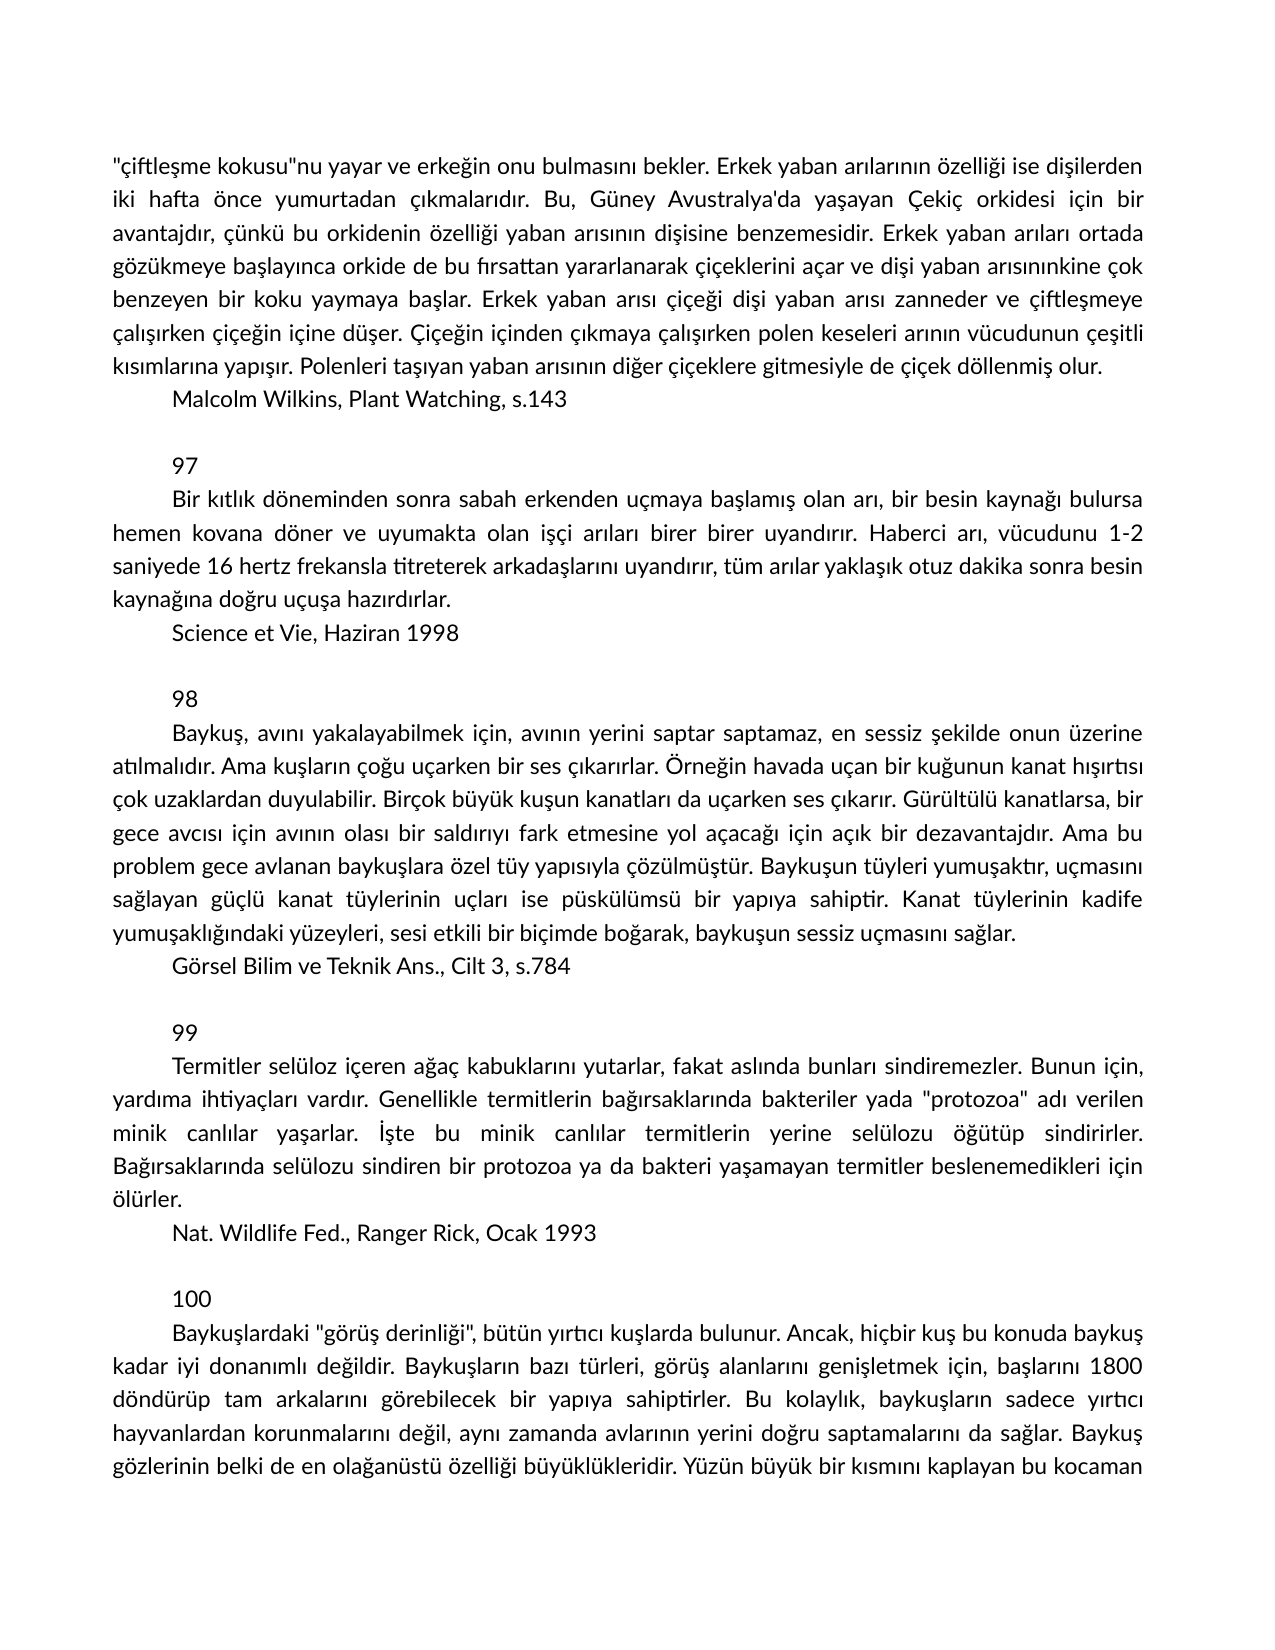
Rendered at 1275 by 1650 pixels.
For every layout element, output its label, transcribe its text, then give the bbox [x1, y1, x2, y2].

text Science et Vie, Haziran 1998 [112, 614, 1145, 648]
text Malcolm Wilkins, Plant Watching, s.143 [112, 381, 1145, 414]
text "çiftleşme kokusu"nu yayar ve erkeğin onu bulmasını bekler. Erkek yaban arılarının özelliği ise dişilerden iki hafta önce yumurtadan çıkmalarıdır. Bu, Güney Avustralya'da yaşayan Çekiç orkidesi için bir avantajdır, çünkü bu orkidenin özelliği yaban arısının dişisine benzemesidir. Erkek yaban arıları ortada gözükmeye başlayınca orkide de bu fırsattan yararlanarak çiçeklerini açar ve dişi yaban arısınınkine çok benzeyen bir koku yaymaya başlar. Erkek yaban arısı çiçeği dişi yaban arısı zanneder ve çiftleşmeye çalışırken çiçeğin içine düşer. Çiçeğin içinden çıkmaya çalışırken polen keseleri arının vücudunun çeşitli kısımlarına yapışır. Polenleri taşıyan yaban arısının diğer çiçeklere gitmesiyle de çiçek döllenmiş olur. [112, 148, 1145, 381]
text Termitler selüloz içeren ağaç kabuklarını yutarlar, fakat aslında bunları sindiremezler. Bunun için, yardıma ihtiyaçları vardır. Genellikle termitlerin bağırsaklarında bakteriler yada "protozoa" adı verilen minik canlılar yaşarlar. İşte bu minik canlılar termitlerin yerine selülozu öğütüp sindirirler. Bağırsaklarında selülozu sindiren bir protozoa ya da bakteri yaşamayan termitler beslenemedikleri için ölürler. [112, 1048, 1145, 1214]
text 97 [112, 448, 1145, 481]
text Bir kıtlık döneminden sonra sabah erkenden uçmaya başlamış olan arı, bir besin kaynağı bulursa hemen kovana döner ve uyumakta olan işçi arıları birer birer uyandırır. Haberci arı, vücudunu 1-2 saniyede 16 hertz frekansla titreterek arkadaşlarını uyandırır, tüm arılar yaklaşık otuz dakika sonra besin kaynağına doğru uçuşa hazırdırlar. [112, 481, 1145, 614]
text 100 [112, 1281, 1145, 1314]
text Baykuşlardaki "görüş derinliği", bütün yırtıcı kuşlarda bulunur. Ancak, hiçbir kuş bu konuda baykuş kadar iyi donanımlı değildir. Baykuşların bazı türleri, görüş alanlarını genişletmek için, başlarını 1800 döndürüp tam arkalarını görebilecek bir yapıya sahiptirler. Bu kolaylık, baykuşların sadece yırtıcı hayvanlardan korunmalarını değil, aynı zamanda avlarının yerini doğru saptamalarını da sağlar. Baykuş gözlerinin belki de en olağanüstü özelliği büyüklükleridir. Yüzün büyük bir kısmını kaplayan bu kocaman [112, 1314, 1145, 1481]
text 99 [112, 1014, 1145, 1048]
text Baykuş, avını yakalayabilmek için, avının yerini saptar saptamaz, en sessiz şekilde onun üzerine atılmalıdır. Ama kuşların çoğu uçarken bir ses çıkarırlar. Örneğin havada uçan bir kuğunun kanat hışırtısı çok uzaklardan duyulabilir. Birçok büyük kuşun kanatları da uçarken ses çıkarır. Gürültülü kanatlarsa, bir gece avcısı için avının olası bir saldırıyı fark etmesine yol açacağı için açık bir dezavantajdır. Ama bu problem gece avlanan baykuşlara özel tüy yapısıyla çözülmüştür. Baykuşun tüyleri yumuşaktır, uçmasını sağlayan güçlü kanat tüylerinin uçları ise püskülümsü bir yapıya sahiptir. Kanat tüylerinin kadife yumuşaklığındaki yüzeyleri, sesi etkili bir biçimde boğarak, baykuşun sessiz uçmasını sağlar. [112, 714, 1145, 948]
text Nat. Wildlife Fed., Ranger Rick, Ocak 1993 [112, 1214, 1145, 1248]
text 98 [112, 681, 1145, 714]
text Görsel Bilim ve Teknik Ans., Cilt 3, s.784 [112, 948, 1145, 981]
